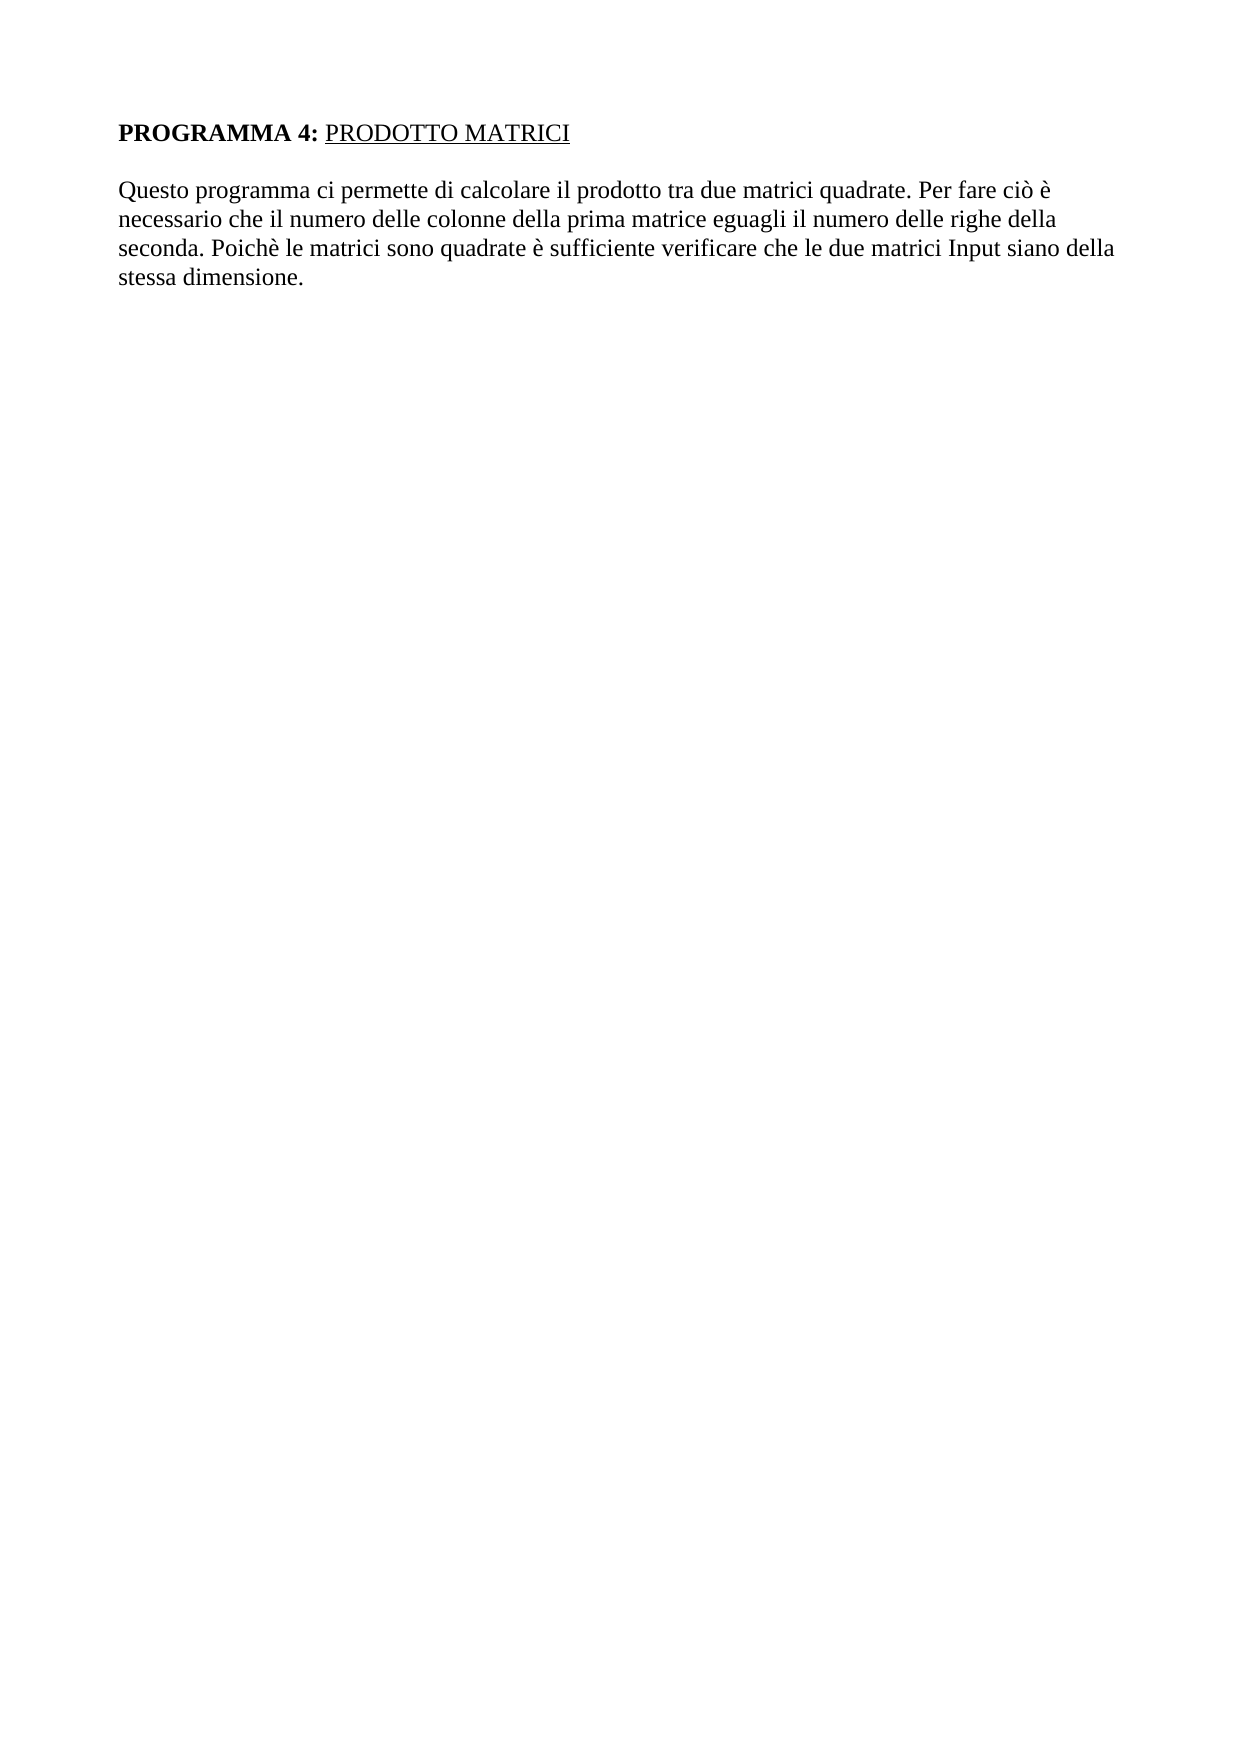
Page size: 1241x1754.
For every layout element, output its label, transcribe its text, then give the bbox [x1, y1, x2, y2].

text PROGRAMMA 4: PRODOTTO MATRICI [118, 118, 1122, 147]
text Questo programma ci permette di calcolare il prodotto tra due matrici quadrate. Per fare ciò è necessario che il numero delle colonne della prima matrice eguagli il numero delle righe della seconda. Poichè le matrici sono quadrate è sufficiente verificare che le due matrici Input siano della stessa dimensione. [118, 176, 1122, 291]
